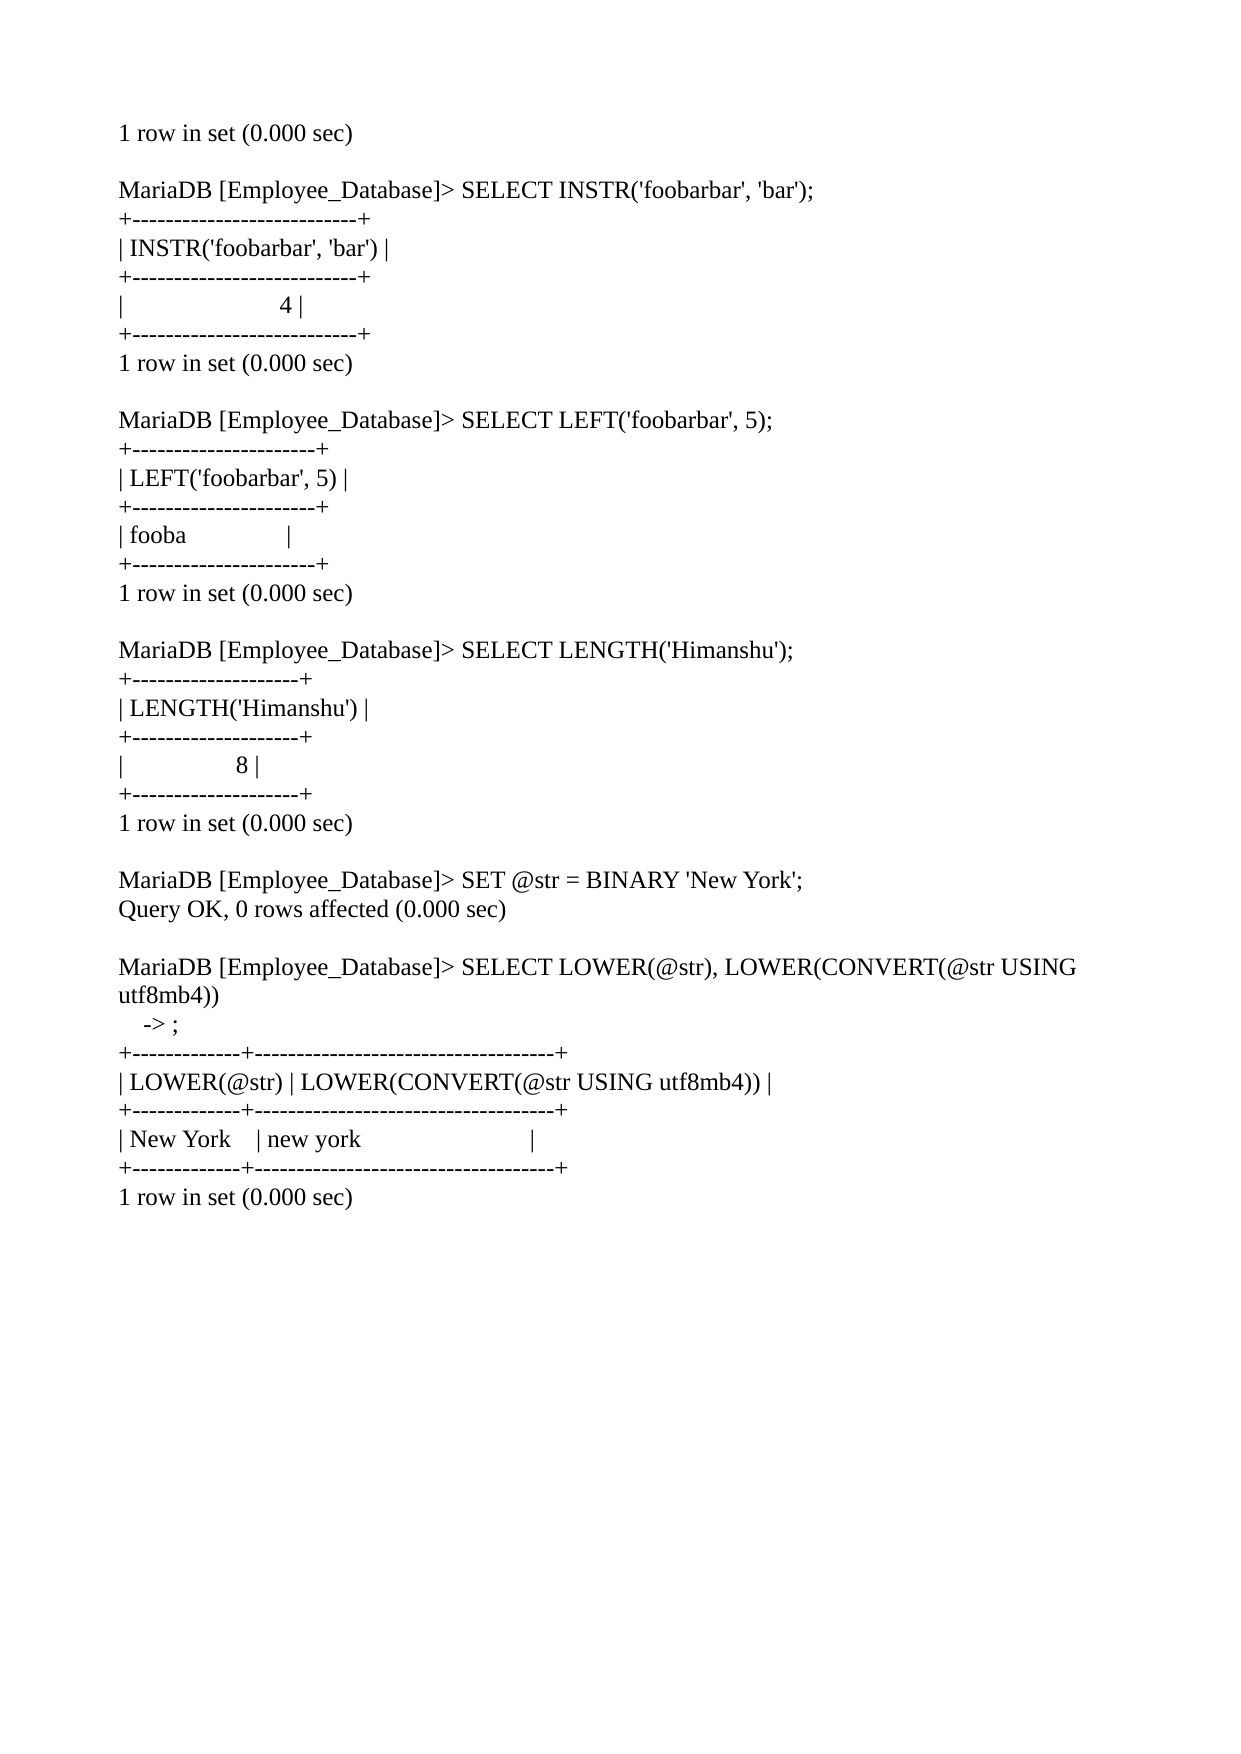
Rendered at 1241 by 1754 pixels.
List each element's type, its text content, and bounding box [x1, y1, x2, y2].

text MariaDB [Employee_Database]> SELECT LENGTH('Himanshu'); [118, 636, 1122, 664]
text +----------------------+ [118, 434, 1122, 463]
text +----------------------+ [118, 492, 1122, 521]
text | LENGTH('Himanshu') | [118, 693, 1122, 722]
text | INSTR('foobarbar', 'bar') | [118, 233, 1122, 262]
text | New York | new york | [118, 1124, 1122, 1153]
text | 4 | [118, 291, 1122, 319]
text +-------------+------------------------------------+ [118, 1038, 1122, 1067]
text +--------------------+ [118, 722, 1122, 751]
text 1 row in set (0.000 sec) [118, 578, 1122, 607]
text +---------------------------+ [118, 262, 1122, 291]
text | LEFT('foobarbar', 5) | [118, 463, 1122, 492]
text 1 row in set (0.000 sec) [118, 1182, 1122, 1211]
text +-------------+------------------------------------+ [118, 1153, 1122, 1182]
text +-------------+------------------------------------+ [118, 1096, 1122, 1124]
text +---------------------------+ [118, 319, 1122, 348]
text | 8 | [118, 751, 1122, 779]
text +--------------------+ [118, 664, 1122, 693]
text +---------------------------+ [118, 204, 1122, 233]
text Query OK, 0 rows affected (0.000 sec) [118, 894, 1122, 923]
text | LOWER(@str) | LOWER(CONVERT(@str USING utf8mb4)) | [118, 1067, 1122, 1096]
text +--------------------+ [118, 779, 1122, 808]
text MariaDB [Employee_Database]> SET @str = BINARY 'New York'; [118, 866, 1122, 894]
text | fooba | [118, 521, 1122, 549]
text 1 row in set (0.000 sec) [118, 118, 1122, 147]
text +----------------------+ [118, 549, 1122, 578]
text -> ; [118, 1009, 1122, 1038]
text MariaDB [Employee_Database]> SELECT INSTR('foobarbar', 'bar'); [118, 176, 1122, 204]
text 1 row in set (0.000 sec) [118, 348, 1122, 377]
text MariaDB [Employee_Database]> SELECT LOWER(@str), LOWER(CONVERT(@str USING utf8mb4)) [118, 952, 1122, 1009]
text MariaDB [Employee_Database]> SELECT LEFT('foobarbar', 5); [118, 406, 1122, 434]
text 1 row in set (0.000 sec) [118, 808, 1122, 837]
